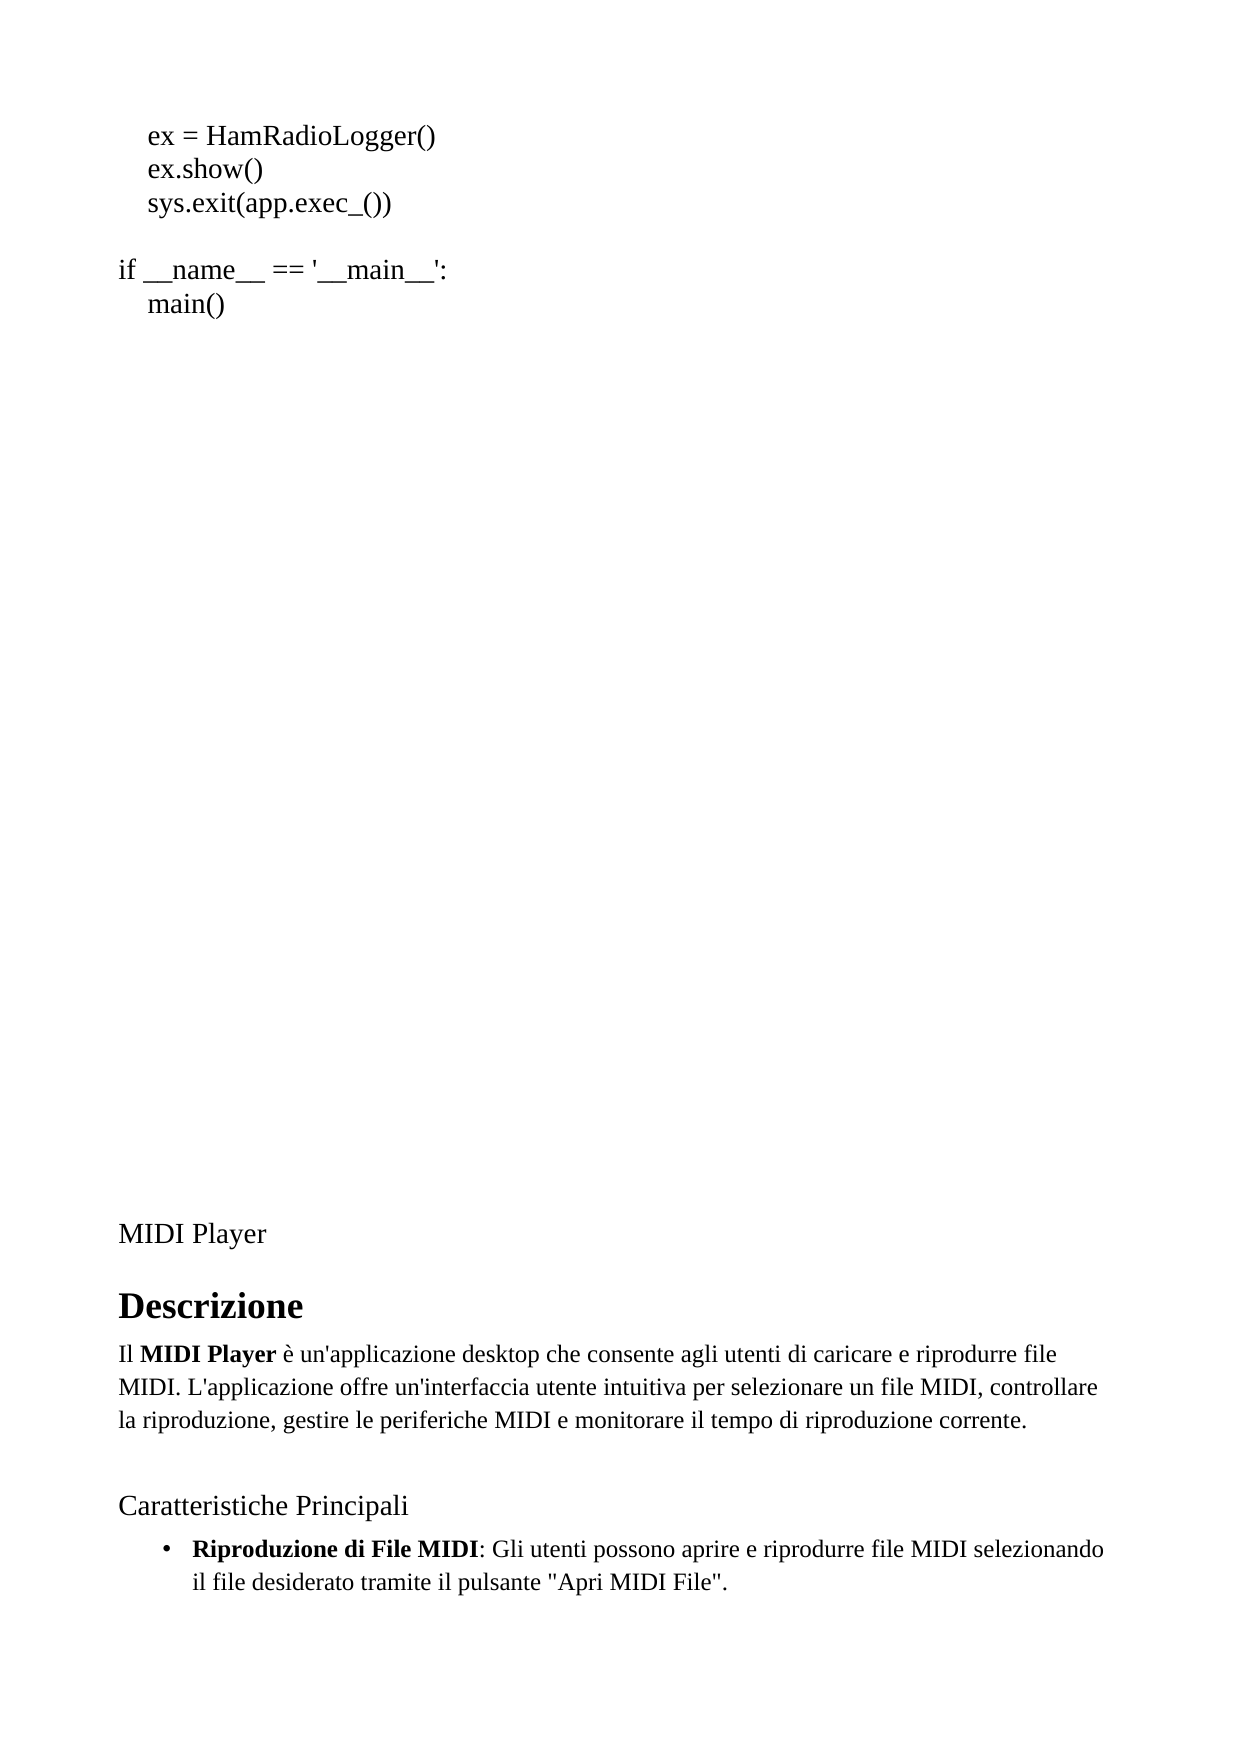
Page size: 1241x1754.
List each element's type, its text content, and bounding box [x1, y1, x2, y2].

text Il MIDI Player è un'applicazione desktop che consente agli utenti di caricare e riprodurre file MIDI. L'applicazione offre un'interfaccia utente intuitiva per selezionare un file MIDI, controllare la riproduzione, gestire le periferiche MIDI e monitorare il tempo di riproduzione corrente. [118, 1339, 1122, 1434]
list Riproduzione di File MIDI: Gli utenti possono aprire e riprodurre file MIDI selezionando il file desiderato tramite il pulsante "Apri MIDI File". [162, 1534, 1122, 1596]
subtitle MIDI Player [118, 1216, 1122, 1250]
text ex = HamRadioLogger() [118, 118, 1122, 152]
text if __name__ == '__main__': [118, 252, 1122, 286]
text main() [118, 286, 1122, 319]
text sys.exit(app.exec_()) [118, 185, 1122, 219]
subtitle Caratteristiche Principali [118, 1488, 1122, 1522]
text ex.show() [118, 152, 1122, 185]
subtitle Descrizione [118, 1283, 1122, 1326]
